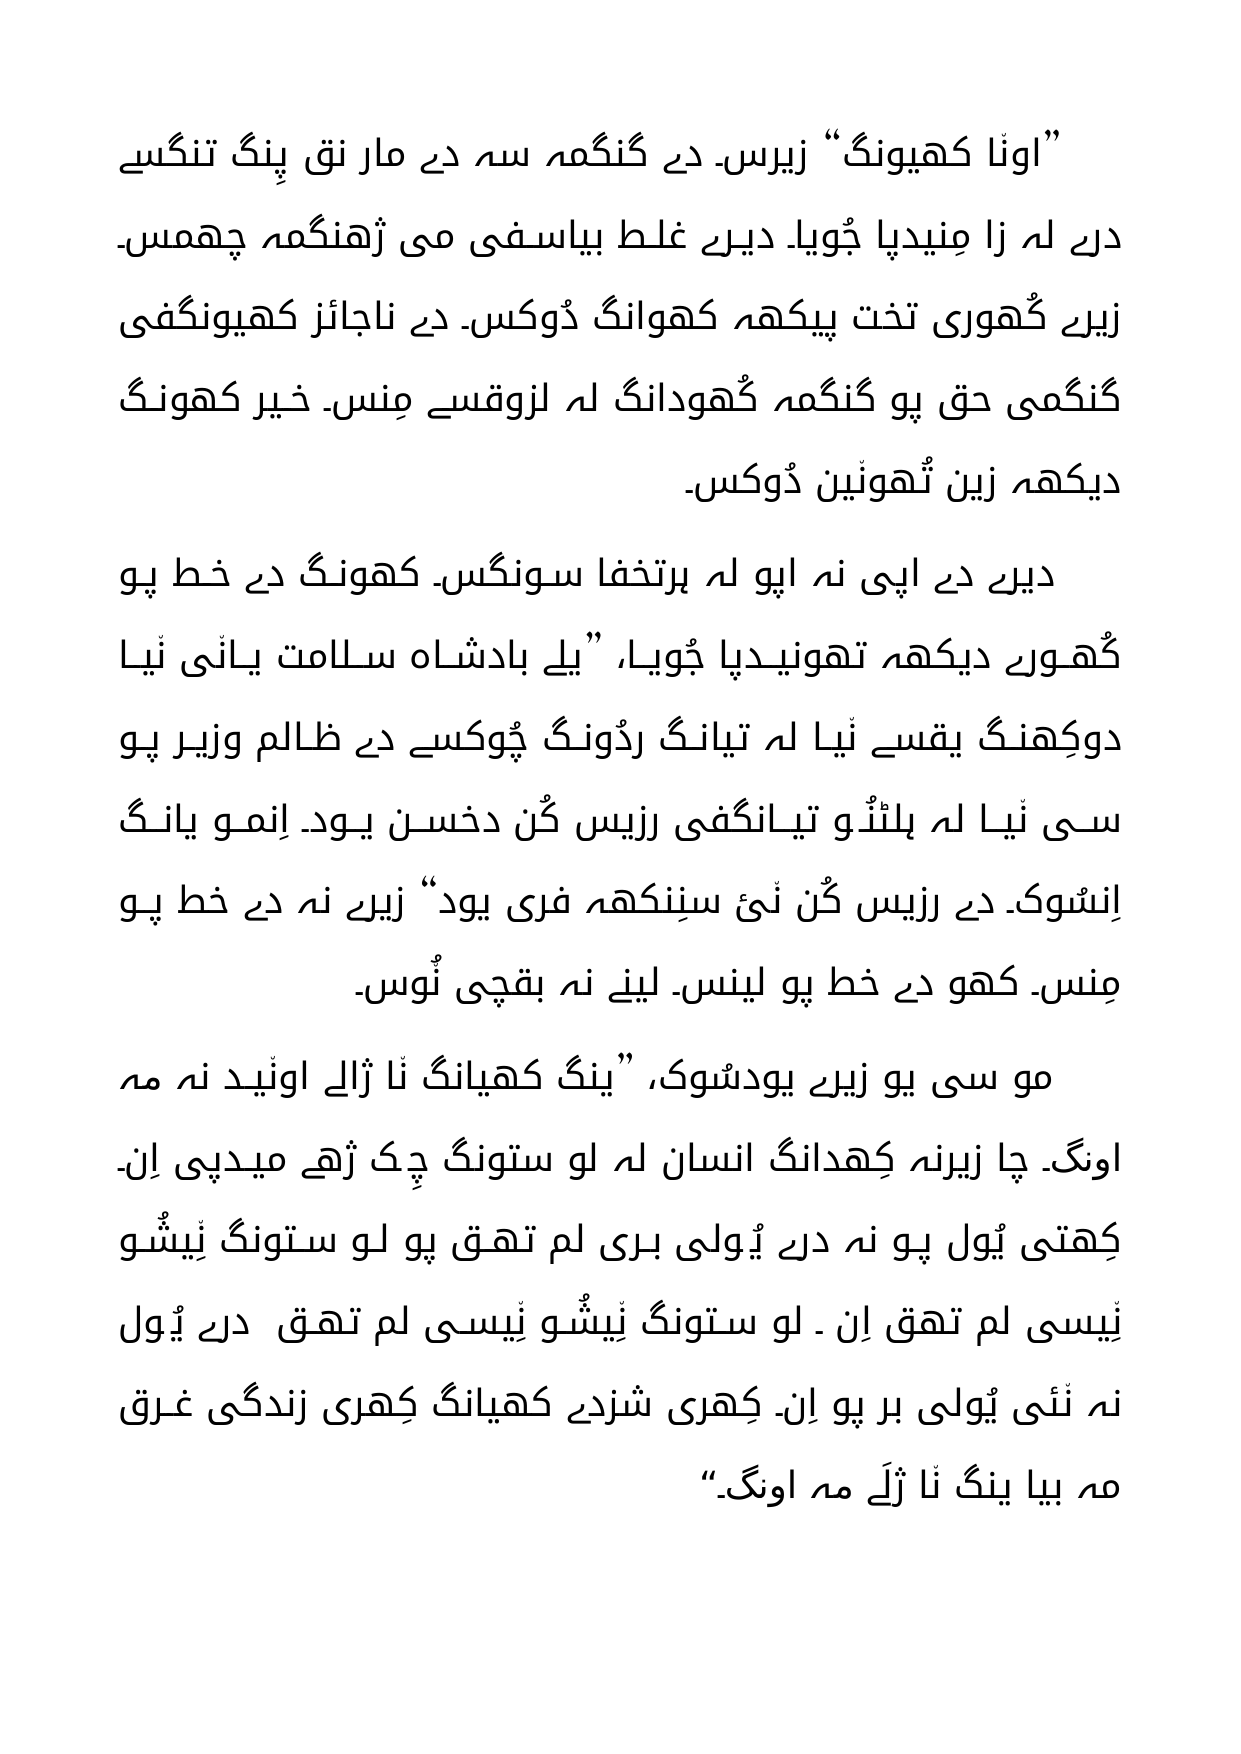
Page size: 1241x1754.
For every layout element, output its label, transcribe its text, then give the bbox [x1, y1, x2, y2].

text دیرے دے اپی نہ اپو لہ ہرتخفا سونگس۔ کھونگ دے خط پو کُھورے دیکھہ تھونیدپا جُویا، ”یلے بادشاہ سلامت یان٘ی ن٘یا دوکِھنگ یقسے ن٘یا لہ تیانگ ردُونگ چُوکسے دے ظالم وزیر پو سی ن٘یا لہ ہلٹنُو تیانگفی رزیس کُن دخسن یود۔ اِنمو یانگ اِنسُوک۔ دے رزیس کُن ن٘ئ سنِنکھہ فری یود“ زیرے نہ دے خط پو مِنس۔ کھو دے خط پو لینس۔ لینے نہ بقچی نُ٘وس۔ [118, 539, 1122, 1019]
text مو سی یو زیرے یودسُوک، ”ینگ کھیانگ ن٘ا ژالے اون٘ید نہ مہ اونگ۔ چا زیرنہ کِھدانگ انسان لہ لو ستونگ چِک ژھے میدپی اِن۔ کِھتی یُول پو نہ درے یُولی بری لم تھق پو لو ستونگ نِ٘یشُو نِ٘یسی لم تھق اِن ۔ لو ستونگ نِ٘یشُو نِ٘یسی لم تھق درے یُول نہ ن٘ئی یُولی بر پو اِن۔ کِھری شزدے کھیانگ کِھری زندگی غرق مہ بیا ینگ ن٘ا ژلَے مہ اونگ۔“ [118, 1041, 1122, 1521]
text ”اون٘ا کھیونگ“ زیرس۔ دے گنگمہ سہ دے مار نق پِنگ تنگسے درے لہ زا مِنیدپا جُویا۔ دیرے غلط بیاسفی می ژھنگمہ چھمس۔ زیرے کُھوری تخت پیکھہ کھوانگ دُوکس۔ دے ناجائز کھیونگفی گنگمی حق پو گنگمہ کُھودانگ لہ لزوقسے مِنس۔ خیر کھونگ دیکھہ زین تُھون٘ین دُوکس۔ [118, 118, 1122, 516]
